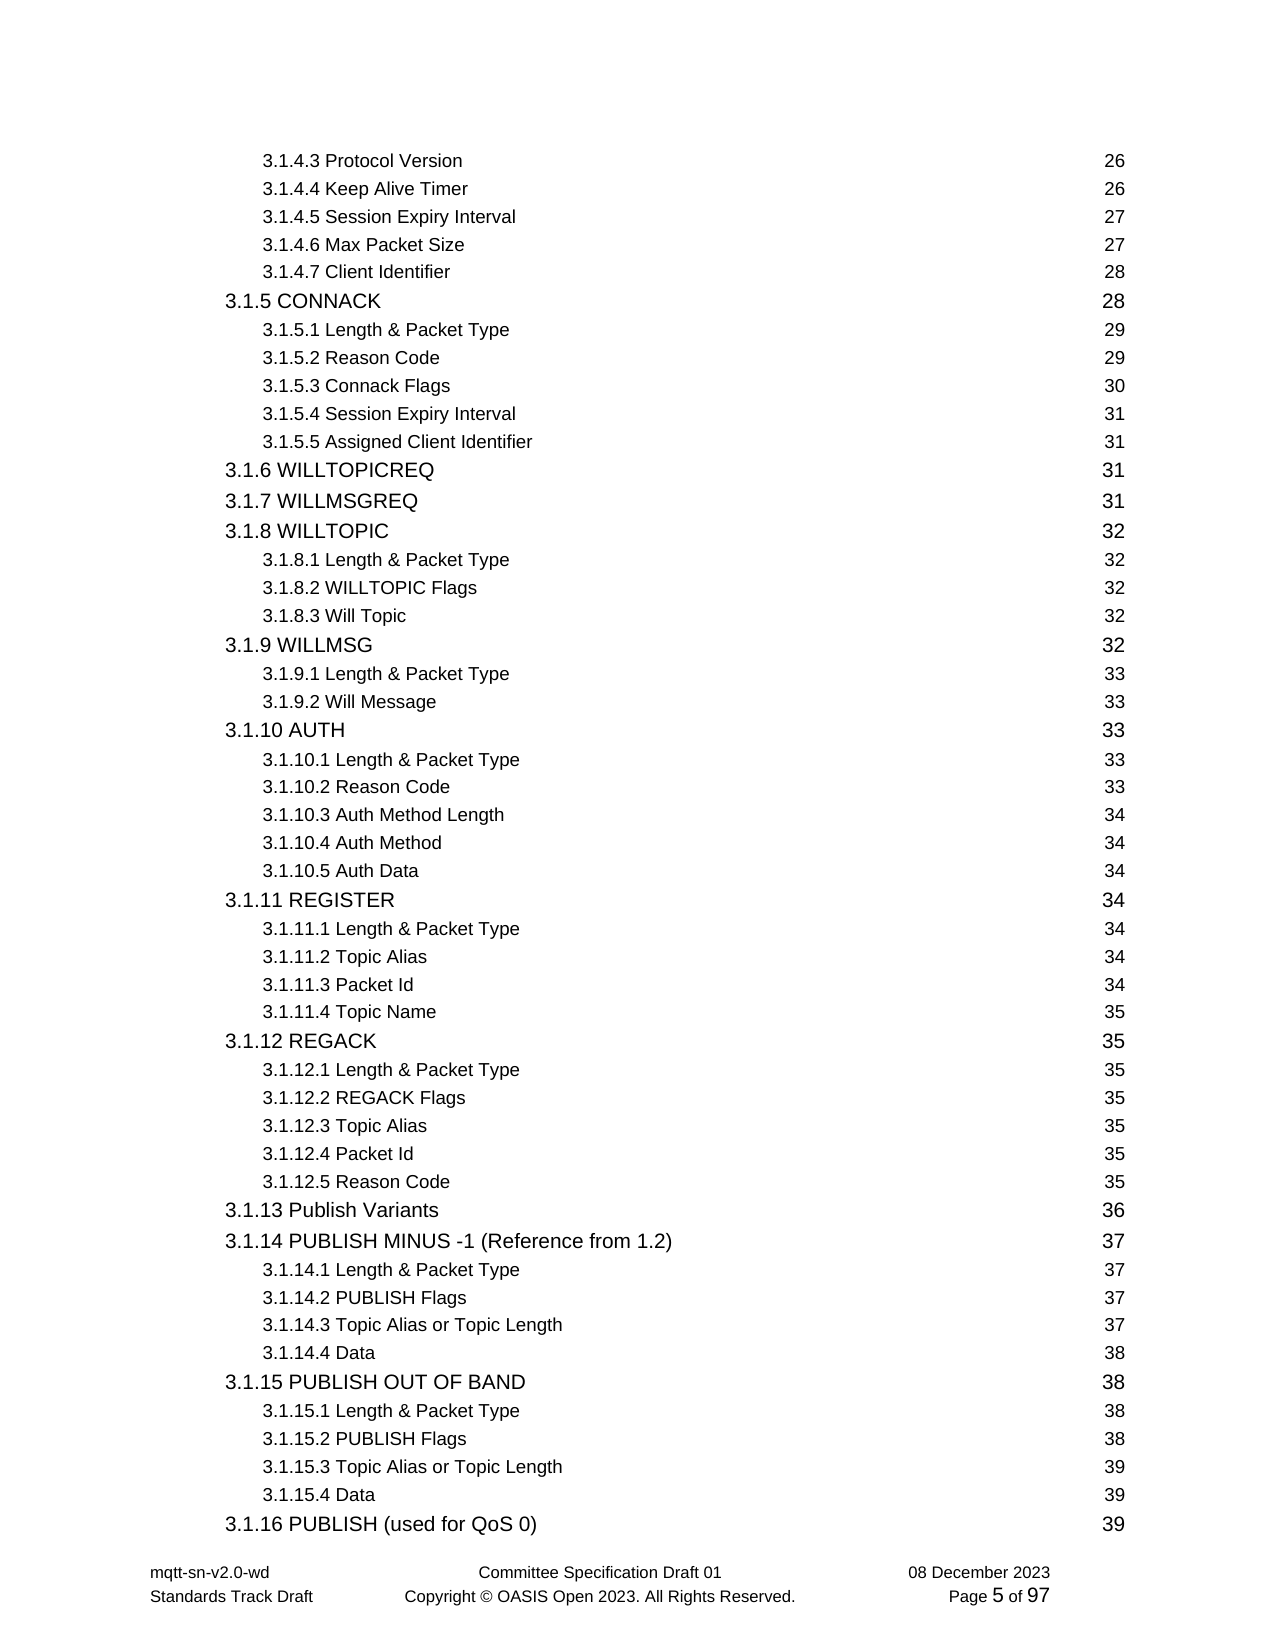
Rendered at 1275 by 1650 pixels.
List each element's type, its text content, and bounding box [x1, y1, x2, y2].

text 3.1.9.2 Will Message 33 [262, 690, 1125, 712]
text 3.1.4.4 Keep Alive Timer 26 [262, 178, 1125, 199]
text 3.1.9 WILLMSG 32 [225, 632, 1125, 656]
text 3.1.14.4 Data 38 [262, 1342, 1125, 1364]
text 3.1.12.1 Length & Packet Type 35 [262, 1059, 1125, 1081]
text 3.1.11.2 Topic Alias 34 [262, 946, 1125, 967]
text 3.1.11.1 Length & Packet Type 34 [262, 918, 1125, 939]
text 3.1.7 WILLMSGREQ 31 [225, 488, 1125, 512]
text 3.1.5 CONNACK 28 [225, 289, 1125, 313]
text 3.1.5.2 Reason Code 29 [262, 347, 1125, 369]
text 3.1.15.3 Topic Alias or Topic Length 39 [262, 1456, 1125, 1477]
text 3.1.4.7 Client Identifier 28 [262, 261, 1125, 283]
text 3.1.12.3 Topic Alias 35 [262, 1115, 1125, 1136]
text 3.1.10.1 Length & Packet Type 33 [262, 748, 1125, 770]
text 3.1.10 AUTH 33 [225, 718, 1125, 742]
text 3.1.12.5 Reason Code 35 [262, 1170, 1125, 1192]
text 3.1.15.1 Length & Packet Type 38 [262, 1400, 1125, 1422]
text 3.1.15.2 PUBLISH Flags 38 [262, 1428, 1125, 1449]
text 3.1.10.2 Reason Code 33 [262, 776, 1125, 798]
text 3.1.8 WILLTOPIC 32 [225, 519, 1125, 543]
text 3.1.8.3 Will Topic 32 [262, 604, 1125, 626]
text 3.1.10.5 Auth Data 34 [262, 860, 1125, 881]
text 3.1.12.4 Packet Id 35 [262, 1143, 1125, 1164]
text 3.1.10.3 Auth Method Length 34 [262, 804, 1125, 826]
text 3.1.15.4 Data 39 [262, 1483, 1125, 1505]
text 3.1.15 PUBLISH OUT OF BAND 38 [225, 1370, 1125, 1394]
text 3.1.14.2 PUBLISH Flags 37 [262, 1286, 1125, 1308]
text 3.1.9.1 Length & Packet Type 33 [262, 663, 1125, 684]
text 3.1.11.4 Topic Name 35 [262, 1001, 1125, 1023]
text 3.1.14.3 Topic Alias or Topic Length 37 [262, 1314, 1125, 1336]
text 3.1.5.1 Length & Packet Type 29 [262, 319, 1125, 341]
text 3.1.4.3 Protocol Version 26 [262, 150, 1125, 172]
text 3.1.5.4 Session Expiry Interval 31 [262, 403, 1125, 424]
text 3.1.10.4 Auth Method 34 [262, 832, 1125, 853]
text 3.1.11.3 Packet Id 34 [262, 973, 1125, 995]
text 3.1.13 Publish Variants 36 [225, 1198, 1125, 1222]
text 3.1.14 PUBLISH MINUS -1 (Reference from 1.2) 37 [225, 1228, 1125, 1252]
text 3.1.5.3 Connack Flags 30 [262, 375, 1125, 396]
text 3.1.6 WILLTOPICREQ 31 [225, 458, 1125, 482]
text 3.1.4.6 Max Packet Size 27 [262, 233, 1125, 255]
text 3.1.12.2 REGACK Flags 35 [262, 1087, 1125, 1108]
text 3.1.5.5 Assigned Client Identifier 31 [262, 431, 1125, 452]
text 3.1.14.1 Length & Packet Type 37 [262, 1259, 1125, 1280]
text 3.1.11 REGISTER 34 [225, 887, 1125, 911]
text 3.1.8.2 WILLTOPIC Flags 32 [262, 577, 1125, 598]
text 3.1.4.5 Session Expiry Interval 27 [262, 206, 1125, 227]
text 3.1.16 PUBLISH (used for QoS 0) 39 [225, 1511, 1125, 1535]
text 3.1.8.1 Length & Packet Type 32 [262, 549, 1125, 571]
text 3.1.12 REGACK 35 [225, 1029, 1125, 1053]
